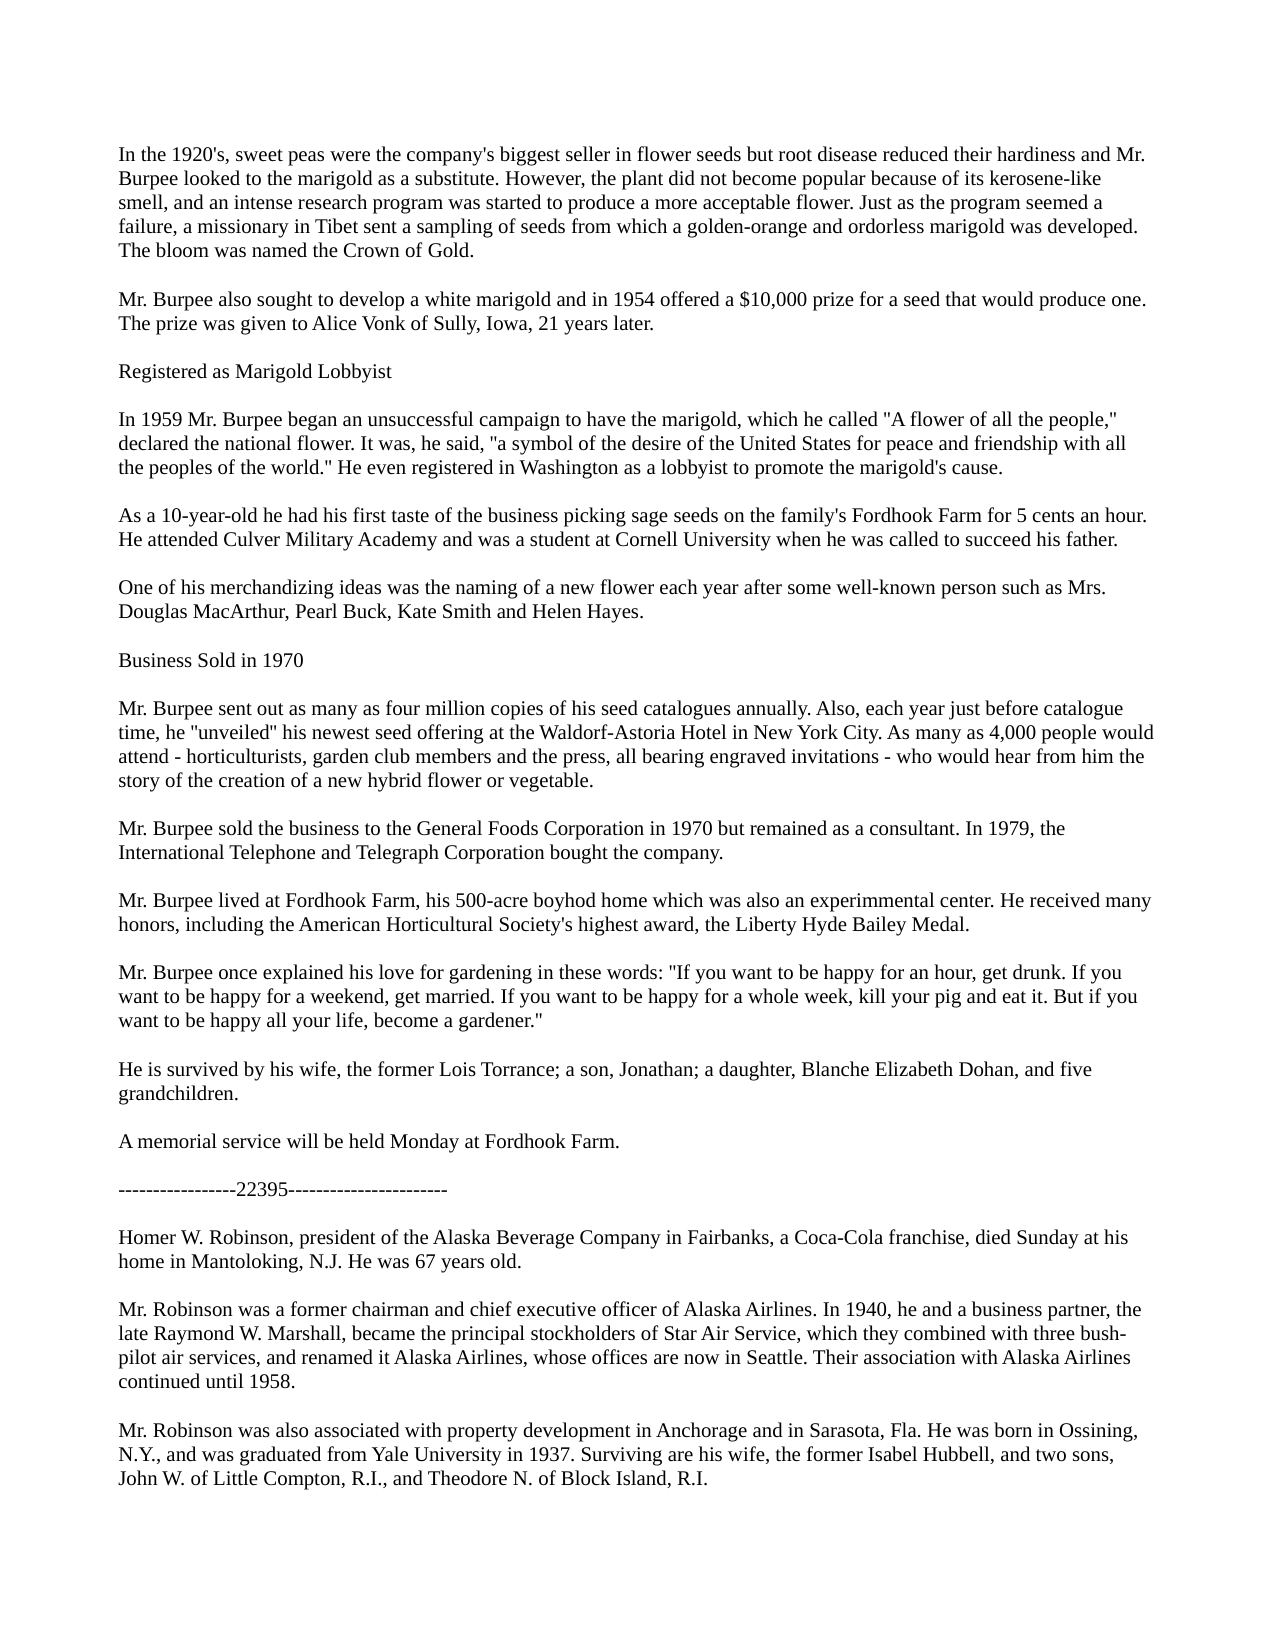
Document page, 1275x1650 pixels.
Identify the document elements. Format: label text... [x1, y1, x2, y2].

text Business Sold in 1970 [118, 647, 1157, 672]
text Mr. Burpee sent out as many as four million copies of his seed catalogues annually. Also, each year just before catalogue time, he ''unveiled'' his newest seed offering at the Waldorf-Astoria Hotel in New York City. As many as 4,000 people would attend - horticulturists, garden club members and the press, all bearing engraved invitations - who would hear from him the story of the creation of a new hybrid flower or vegetable. [118, 696, 1157, 792]
text A memorial service will be held Monday at Fordhook Farm. [118, 1129, 1157, 1153]
text In 1959 Mr. Burpee began an unsuccessful campaign to have the marigold, which he called ''A flower of all the people,'' declared the national flower. It was, he said, ''a symbol of the desire of the United States for peace and friendship with all the peoples of the world.'' He even registered in Washington as a lobbyist to promote the marigold's cause. [118, 407, 1157, 479]
text In the 1920's, sweet peas were the company's biggest seller in flower seeds but root disease reduced their hardiness and Mr. Burpee looked to the marigold as a substitute. However, the plant did not become popular because of its kerosene-like smell, and an intense research program was started to produce a more acceptable flower. Just as the program seemed a failure, a missionary in Tibet sent a sampling of seeds from which a golden-orange and ordorless marigold was developed. The bloom was named the Crown of Gold. [118, 142, 1157, 262]
text Registered as Marigold Lobbyist [118, 359, 1157, 383]
text He is survived by his wife, the former Lois Torrance; a son, Jonathan; a daughter, Blanche Elizabeth Dohan, and five grandchildren. [118, 1057, 1157, 1105]
text Homer W. Robinson, president of the Alaska Beverage Company in Fairbanks, a Coca-Cola franchise, died Sunday at his home in Mantoloking, N.J. He was 67 years old. [118, 1225, 1157, 1273]
text As a 10-year-old he had his first taste of the business picking sage seeds on the family's Fordhook Farm for 5 cents an hour. He attended Culver Military Academy and was a student at Cornell University when he was called to succeed his father. [118, 503, 1157, 551]
text Mr. Burpee sold the business to the General Foods Corporation in 1970 but remained as a consultant. In 1979, the International Telephone and Telegraph Corporation bought the company. [118, 816, 1157, 864]
text Mr. Robinson was a former chairman and chief executive officer of Alaska Airlines. In 1940, he and a business partner, the late Raymond W. Marshall, became the principal stockholders of Star Air Service, which they combined with three bush-pilot air services, and renamed it Alaska Airlines, whose offices are now in Seattle. Their association with Alaska Airlines continued until 1958. [118, 1297, 1157, 1393]
text Mr. Burpee lived at Fordhook Farm, his 500-acre boyhod home which was also an experimmental center. He received many honors, including the American Horticultural Society's highest award, the Liberty Hyde Bailey Medal. [118, 888, 1157, 936]
text -----------------22395----------------------- [118, 1177, 1157, 1201]
text Mr. Robinson was also associated with property development in Anchorage and in Sarasota, Fla. He was born in Ossining, N.Y., and was graduated from Yale University in 1937. Surviving are his wife, the former Isabel Hubbell, and two sons, John W. of Little Compton, R.I., and Theodore N. of Block Island, R.I. [118, 1417, 1157, 1490]
text Mr. Burpee once explained his love for gardening in these words: ''If you want to be happy for an hour, get drunk. If you want to be happy for a weekend, get married. If you want to be happy for a whole week, kill your pig and eat it. But if you want to be happy all your life, become a gardener.'' [118, 960, 1157, 1032]
text One of his merchandizing ideas was the naming of a new flower each year after some well-known person such as Mrs. Douglas MacArthur, Pearl Buck, Kate Smith and Helen Hayes. [118, 575, 1157, 623]
text Mr. Burpee also sought to develop a white marigold and in 1954 offered a $10,000 prize for a seed that would produce one. The prize was given to Alice Vonk of Sully, Iowa, 21 years later. [118, 287, 1157, 335]
